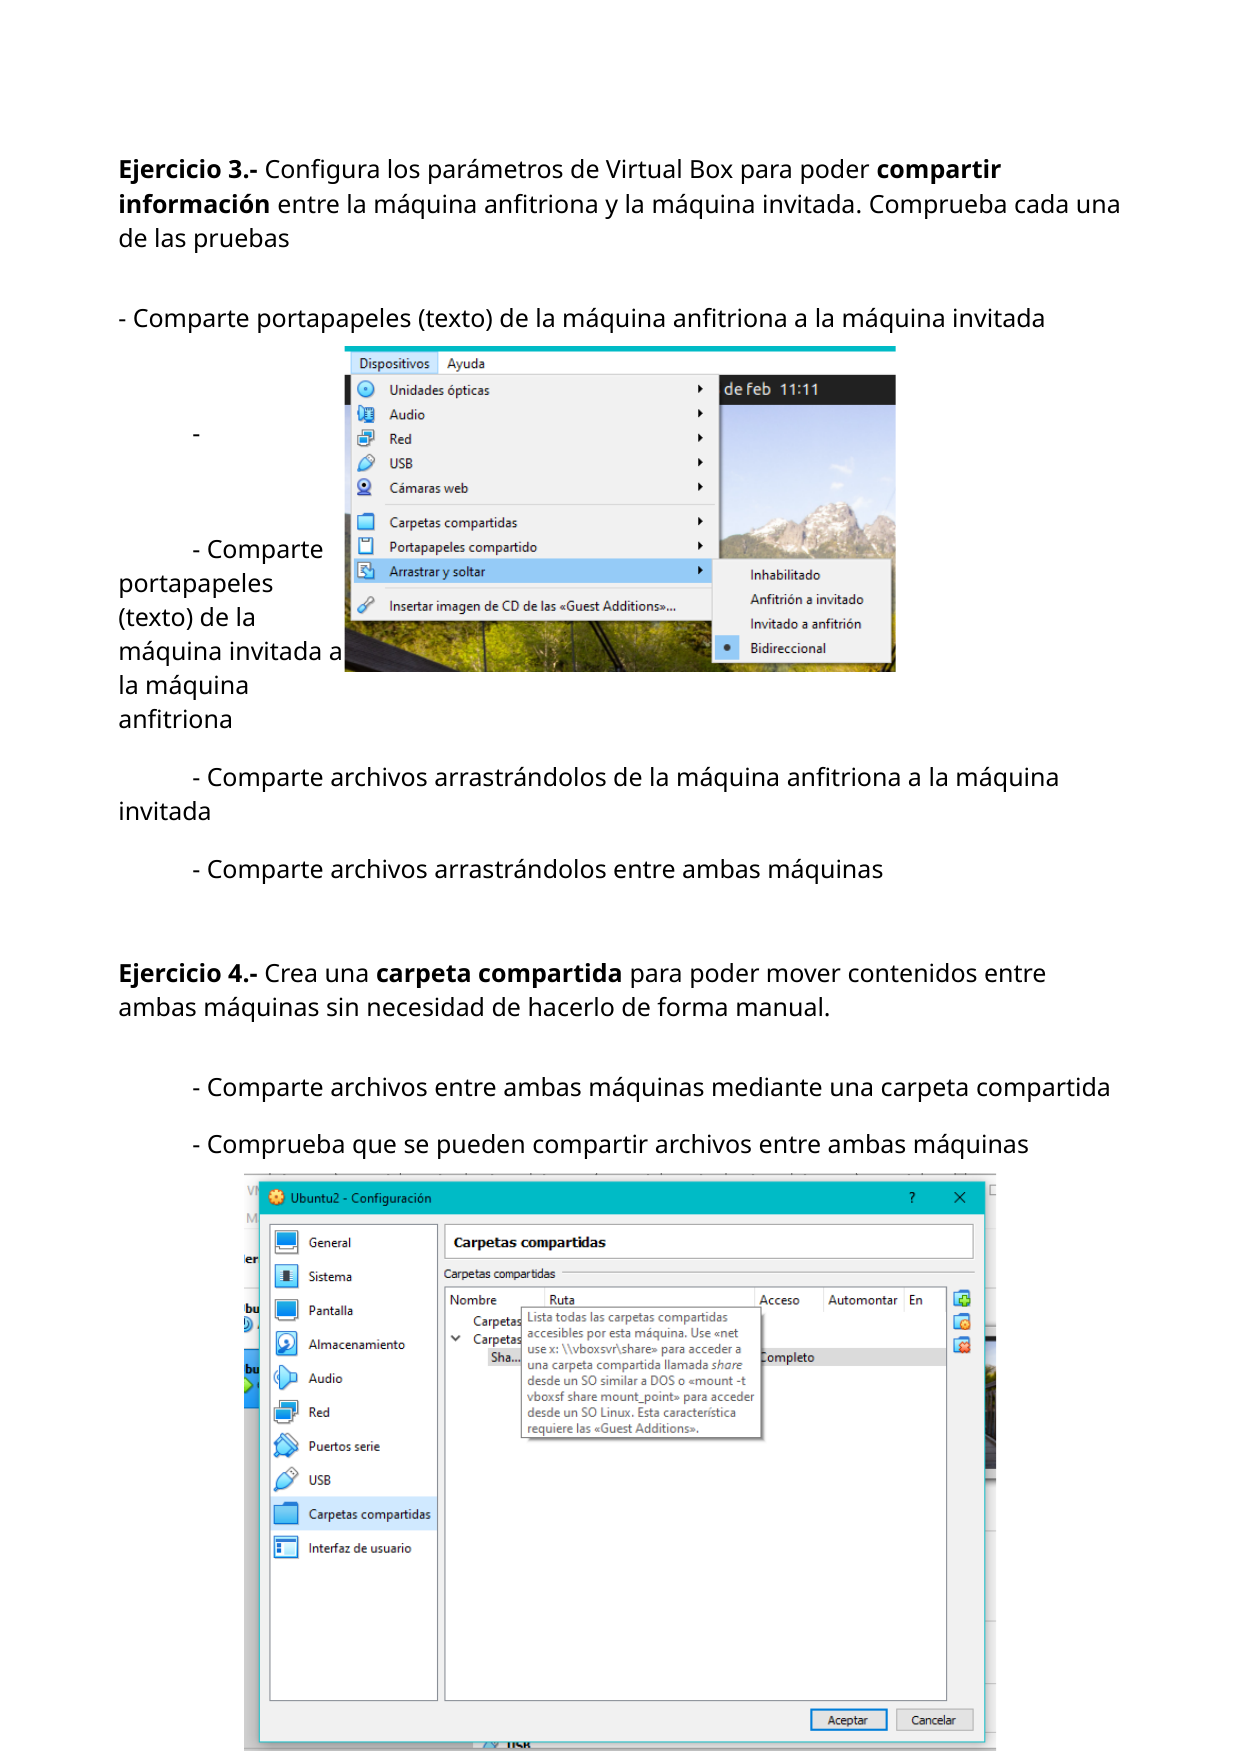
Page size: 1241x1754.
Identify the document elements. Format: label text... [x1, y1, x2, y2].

picture [344, 346, 896, 672]
text - Comparte archivos arrastrándolos de la máquina anfitriona a la máquina invitada [118, 760, 1122, 828]
text - Comparte portapapeles (texto) de la máquina anfitriona a la máquina invitada [118, 300, 1122, 334]
text - Comparte portapapeles (texto) de la máquina invitada a la máquina anfitriona [118, 532, 1122, 736]
text Ejercicio 3.- Configura los parámetros de Virtual Box para poder compartir información entre la máquina anfitriona y la máquina invitada. Comprueba cada una de las pruebas [118, 152, 1122, 254]
text - [896, 416, 1122, 450]
text - Comprueba que se pueden compartir archivos entre ambas máquinas [118, 1127, 1122, 1161]
picture [244, 1173, 997, 1751]
text - Comparte archivos entre ambas máquinas mediante una carpeta compartida [118, 1069, 1122, 1103]
text - Comparte archivos arrastrándolos entre ambas máquinas [118, 852, 1122, 886]
text Ejercicio 4.- Crea una carpeta compartida para poder mover contenidos entre ambas máquinas sin necesidad de hacerlo de forma manual. [118, 955, 1122, 1023]
text - [118, 416, 344, 450]
